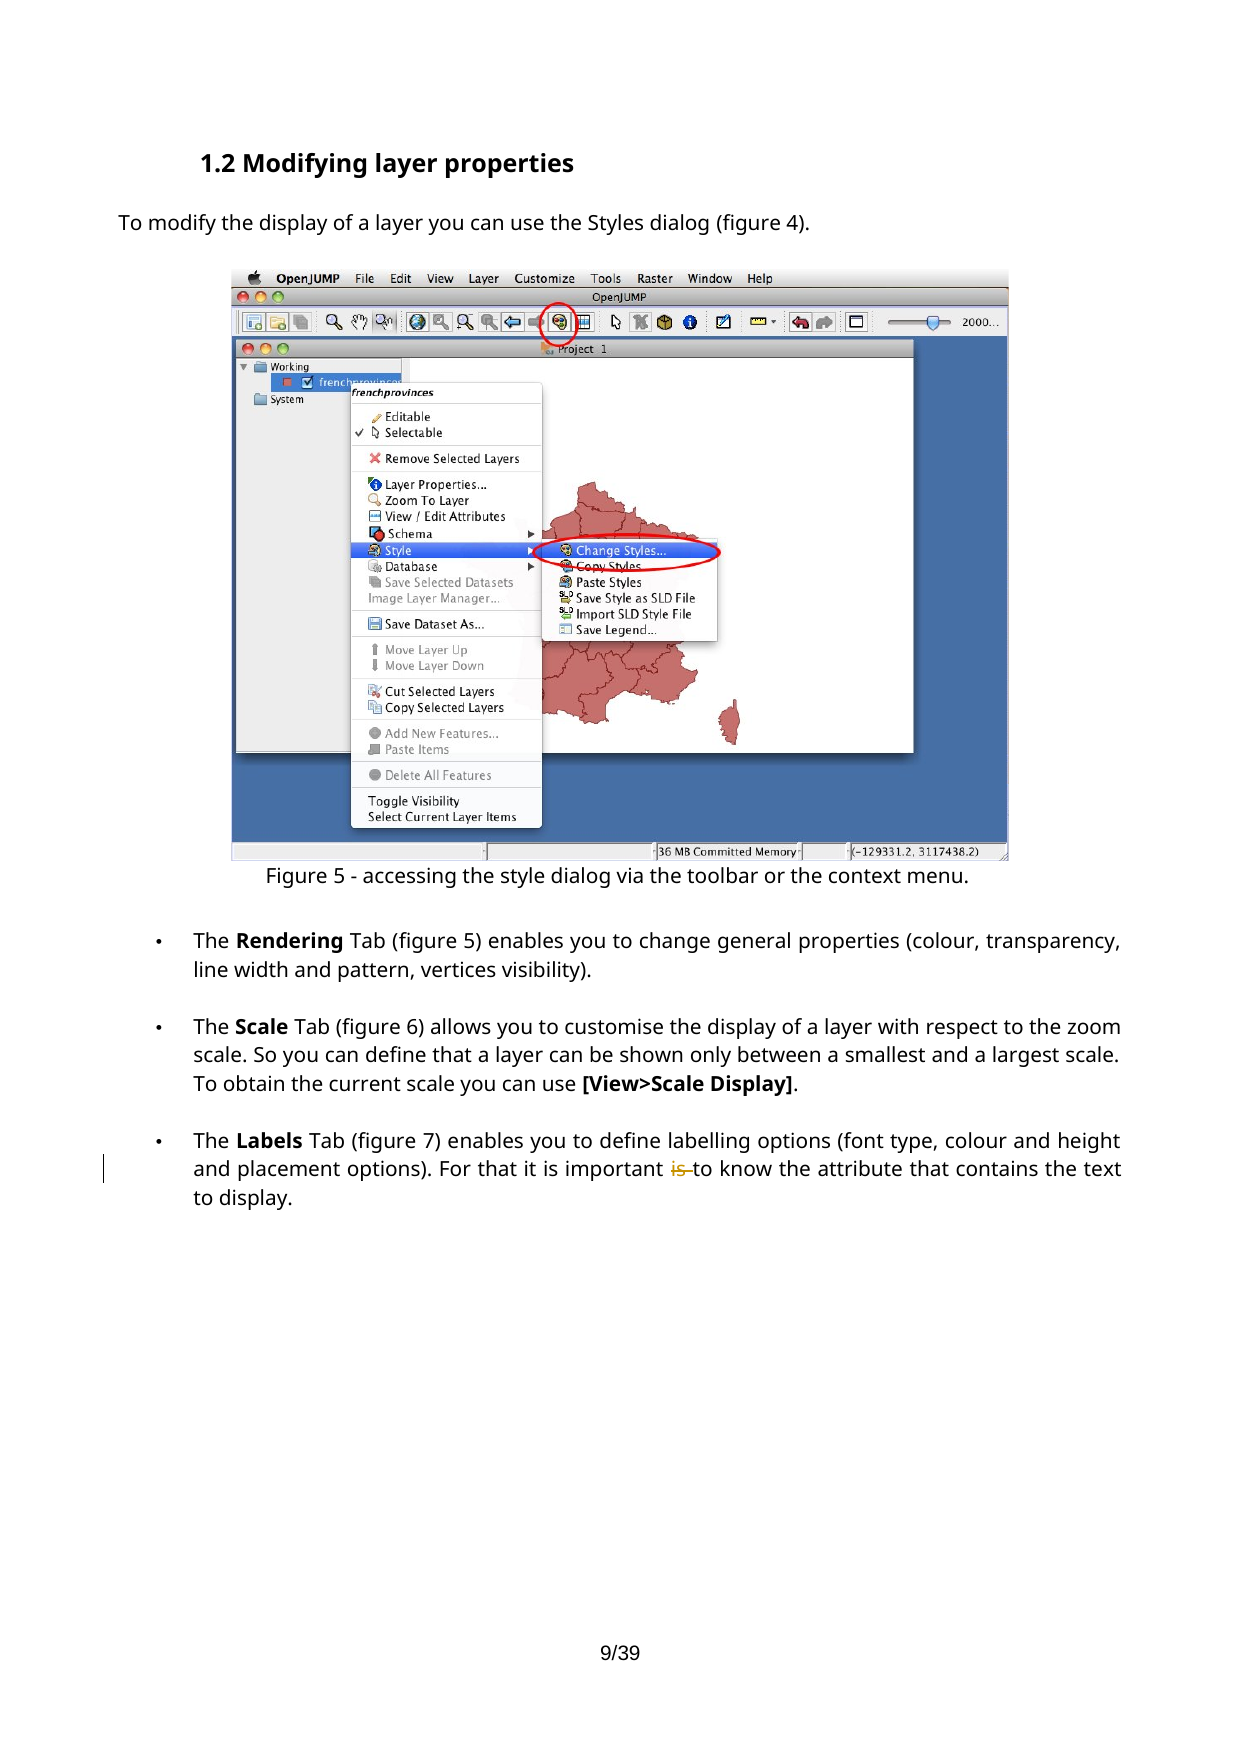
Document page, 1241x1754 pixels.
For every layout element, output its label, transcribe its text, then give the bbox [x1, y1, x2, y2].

text Figure 4 - accessing the style dialog via the toolbar or the context menu. [248, 861, 992, 889]
list The Scale Tab (figure 6) allows you to customise the display of a layer with respect to the zoom scale. So you can define that a layer can be shown only between a smallest and a largest scale. To obtain the current scale you can use [View>Scale Display]. [156, 1012, 1122, 1097]
list The Labels Tab (figure 7) enables you to define labelling options (font type, colour and height and placement options). For that it is important to know the attribute that contains the text to display. [156, 1126, 1122, 1211]
list Modifying layer properties [193, 145, 1122, 179]
text To modify the display of a layer you can use the Styles dialog (figure 4). [118, 208, 1122, 236]
list The Rendering Tab (figure 5) enables you to change general properties (colour, transparency, line width and pattern, vertices visibility). [156, 927, 1122, 983]
picture [231, 269, 1009, 861]
